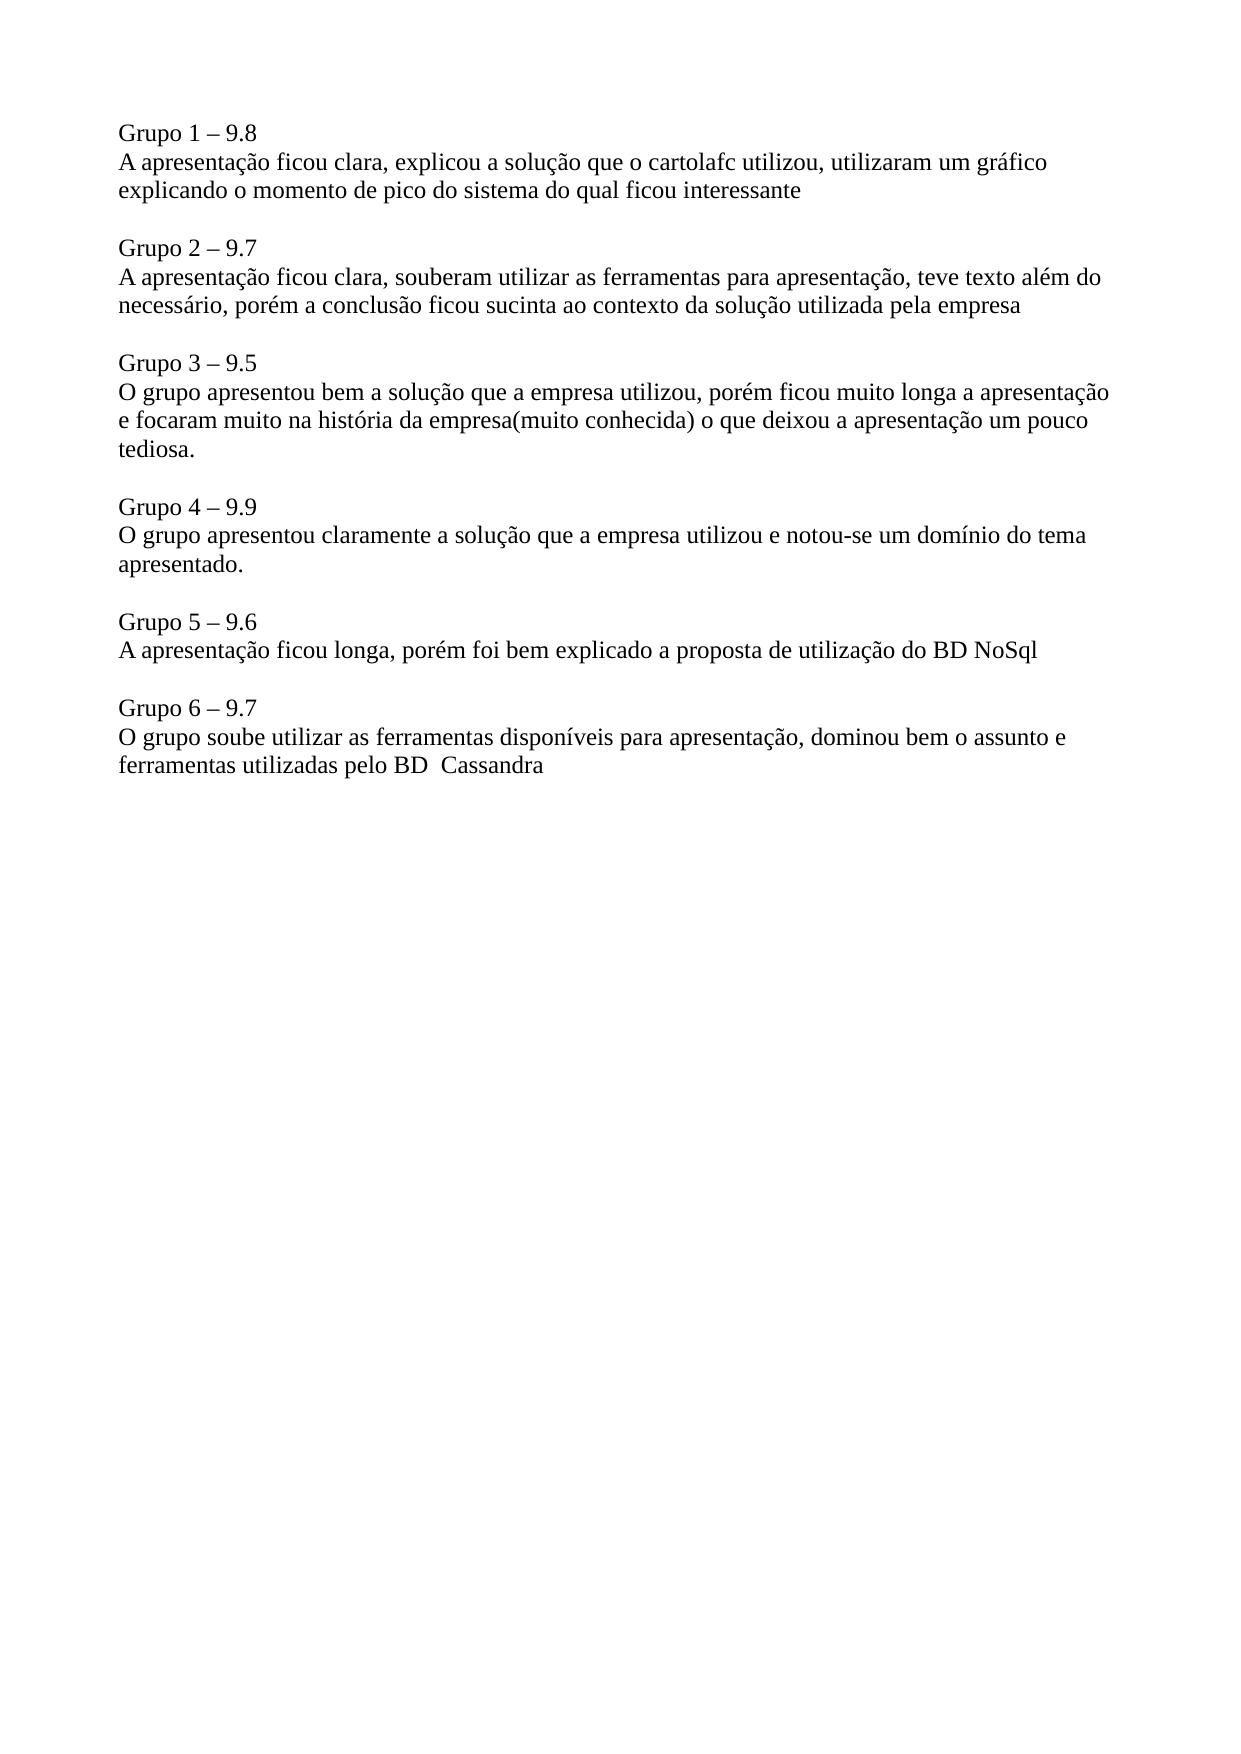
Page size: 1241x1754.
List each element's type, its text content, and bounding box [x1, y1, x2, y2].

text Grupo 5 – 9.6 [118, 607, 1122, 636]
text Grupo 1 – 9.8 [118, 118, 1122, 147]
text O grupo apresentou bem a solução que a empresa utilizou, porém ficou muito longa a apresentação e focaram muito na história da empresa(muito conhecida) o que deixou a apresentação um pouco tediosa. [118, 377, 1122, 463]
text A apresentação ficou clara, souberam utilizar as ferramentas para apresentação, teve texto além do necessário, porém a conclusão ficou sucinta ao contexto da solução utilizada pela empresa [118, 262, 1122, 319]
text Grupo 2 – 9.7 [118, 233, 1122, 262]
text Grupo 6 – 9.7 [118, 693, 1122, 722]
text A apresentação ficou clara, explicou a solução que o cartolafc utilizou, utilizaram um gráfico explicando o momento de pico do sistema do qual ficou interessante [118, 147, 1122, 204]
text Grupo 3 – 9.5 [118, 348, 1122, 377]
text O grupo soube utilizar as ferramentas disponíveis para apresentação, dominou bem o assunto e ferramentas utilizadas pelo BD Cassandra [118, 722, 1122, 779]
text O grupo apresentou claramente a solução que a empresa utilizou e notou-se um domínio do tema apresentado. [118, 521, 1122, 578]
text Grupo 4 – 9.9 [118, 492, 1122, 521]
text A apresentação ficou longa, porém foi bem explicado a proposta de utilização do BD NoSql [118, 636, 1122, 664]
